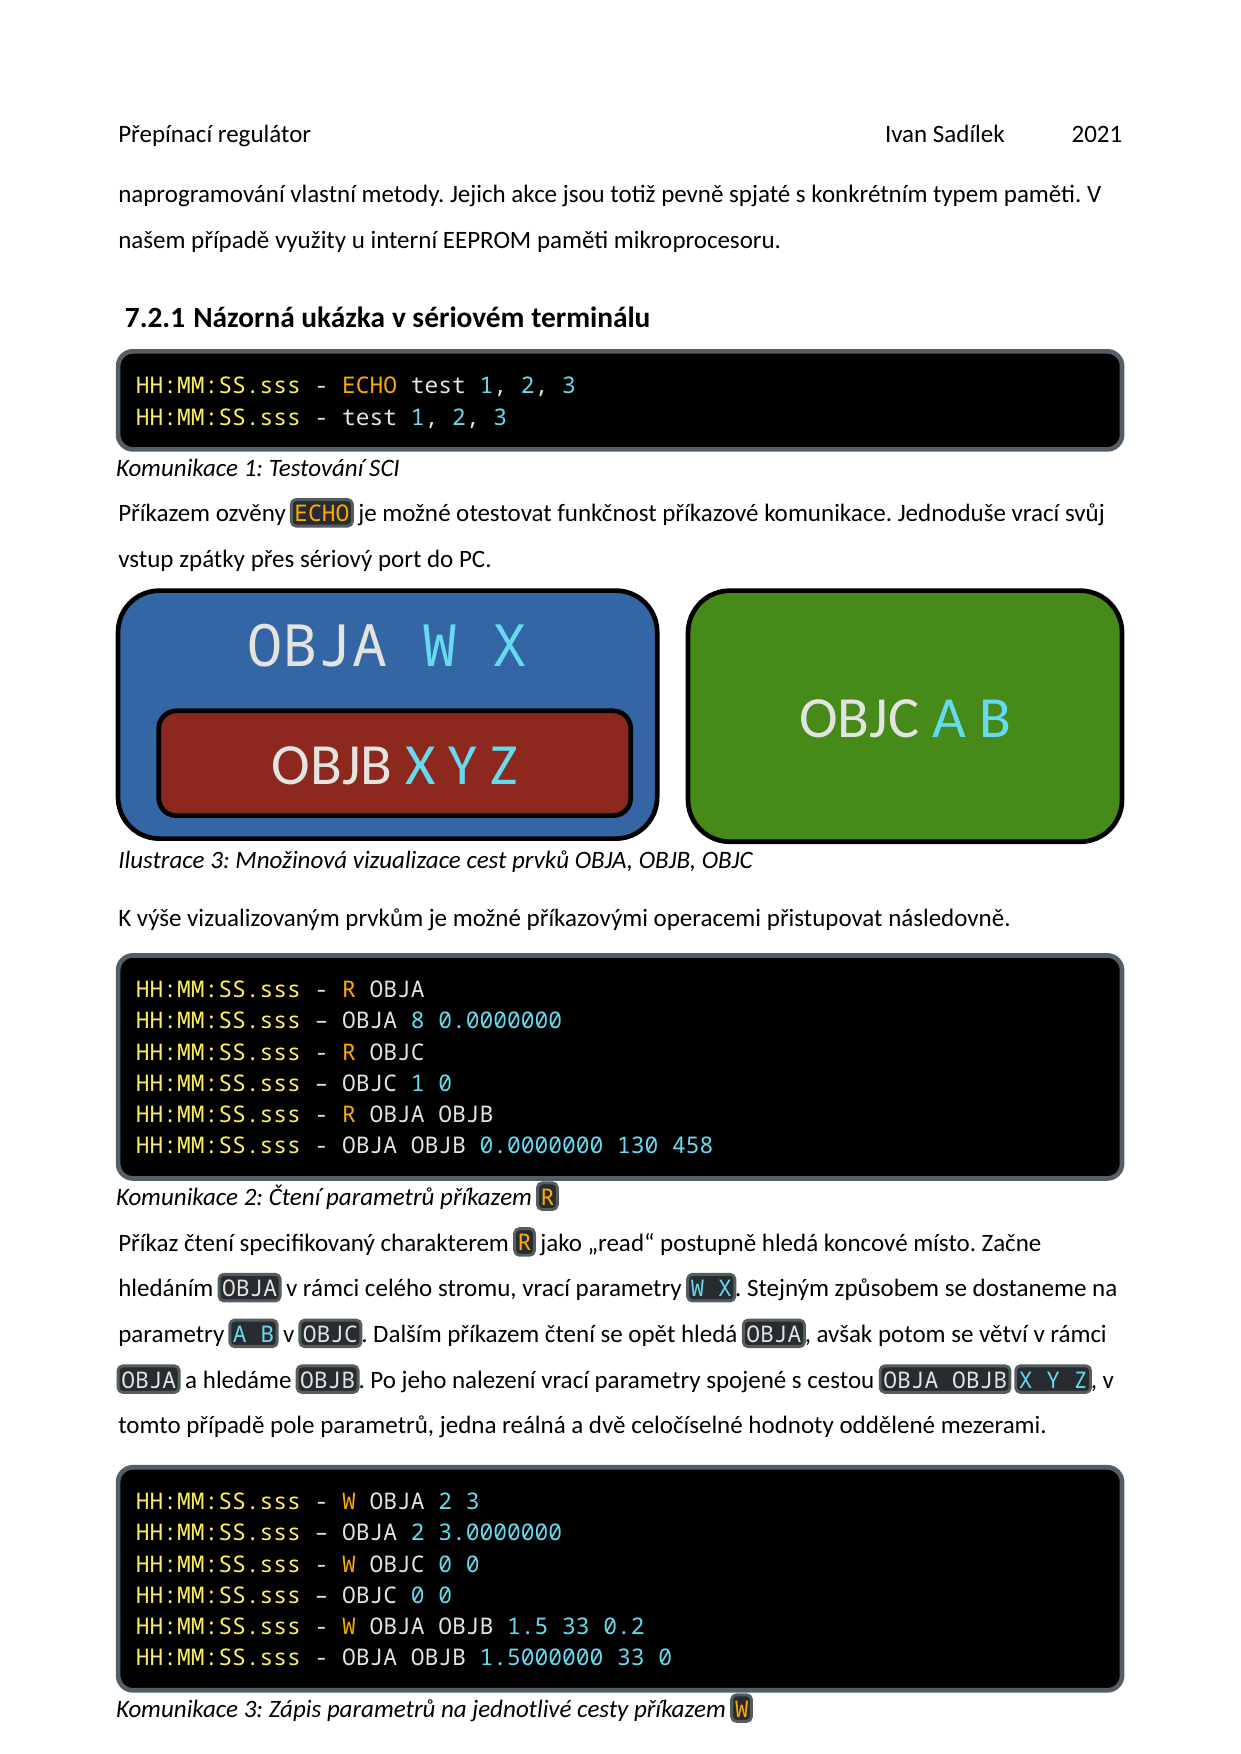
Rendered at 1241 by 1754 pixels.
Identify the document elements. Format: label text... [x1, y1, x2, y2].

text Komunikace 3: Zápis parametrů na jednotlivé cesty příkazem [116, 1682, 734, 1723]
subtitle Názorná ukázka v sériovém terminálu [118, 299, 1122, 334]
text Příkaz čtení specifikovaný charakterem jako „read“ postupně hledá koncové místo. Začne hledáním v rámci celého stromu, vrací parametry . Stejným způsobem se dostaneme na parametry v . Dalším příkazem čtení se opět hledá , avšak potom se větví v rámci a hledáme . Po jeho nalezení vrací parametry spojené s cestou , v tomto případě pole parametrů, jedna reálná a dvě celočíselné hodnoty oddělené mezerami. [118, 1211, 1122, 1440]
text [116, 347, 1124, 359]
text [749, 1683, 1124, 1723]
text [555, 1171, 1124, 1211]
text Komunikace 1: Testování SCI [116, 441, 1124, 482]
text Komunikace 2: Čtení parametrů příkazem [116, 1170, 540, 1211]
text Příkazem ozvěny je možné otestovat funkčnost příkazové komunikace. Jednoduše vrací svůj vstup zpátky přes sériový port do PC. [118, 482, 1122, 574]
text Mezi rezervované příkazy patří, ozvěna , reset mikroprocesoru skokem na adresu 0, a informační příkaz pomoci s obsahem stručného vysvětlení použití příkazů SCI. Častými příkazy jsou a pro ukládání a načítání dat. Nejsou rezervovány, ale otevřeny k naprogramování vlastní metody. Jejich akce jsou totiž pevně spjaté s konkrétním typem paměti. V našem případě využity u interní EEPROM paměti mikroprocesoru. [118, 178, 1122, 254]
text Ilustrace 3: Množinová vizualizace cest prvků OBJA, OBJB, OBJC [118, 603, 1122, 875]
text K výše vizualizovaným prvkům je možné příkazovými operacemi přistupovat následovně. [118, 875, 1122, 932]
